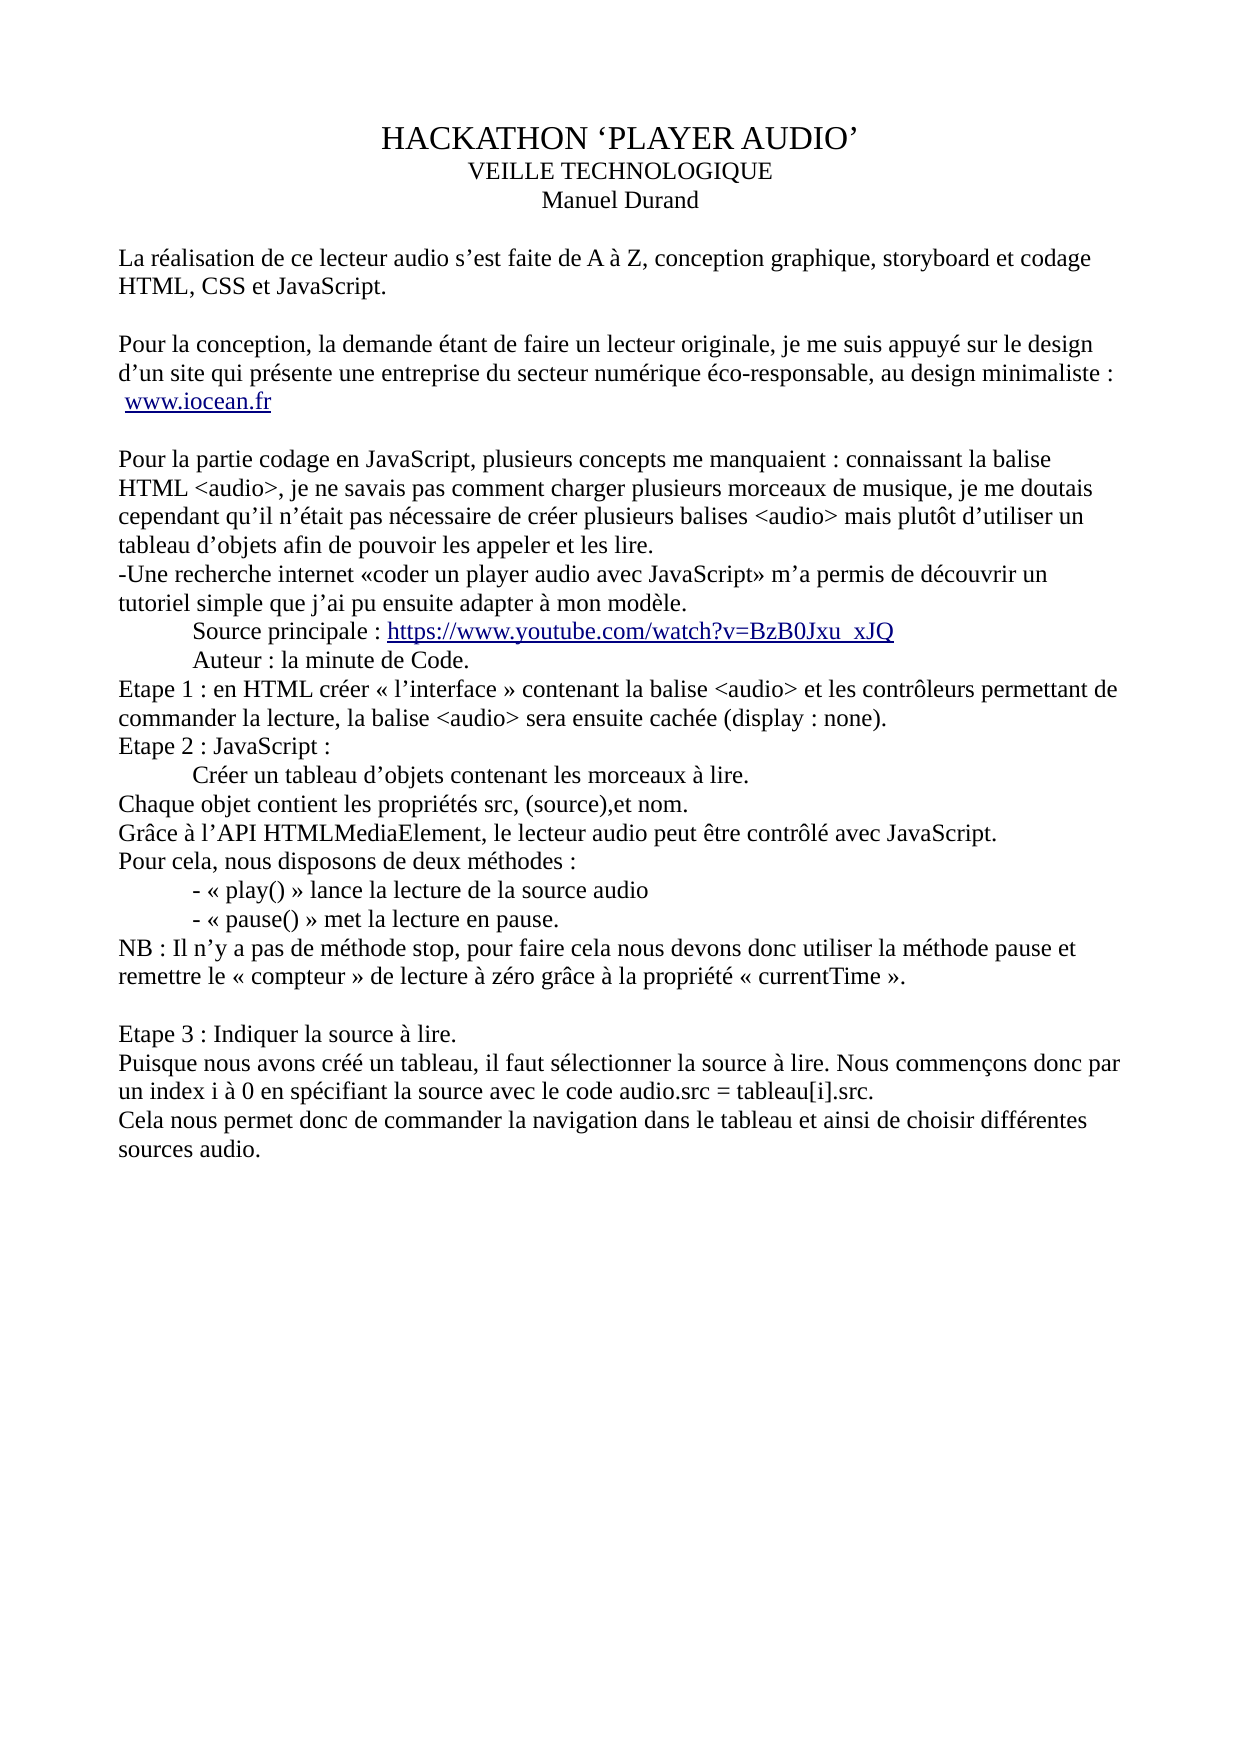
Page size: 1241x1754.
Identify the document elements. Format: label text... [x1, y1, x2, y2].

text Pour la partie codage en JavaScript, plusieurs concepts me manquaient : connaissant la balise HTML <audio>, je ne savais pas comment charger plusieurs morceaux de musique, je me doutais cependant qu’il n’était pas nécessaire de créer plusieurs balises <audio> mais plutôt d’utiliser un tableau d’objets afin de pouvoir les appeler et les lire. [118, 444, 1122, 559]
text HACKATHON ‘PLAYER AUDIO’ [118, 118, 1122, 156]
text Grâce à l’API HTMLMediaElement, le lecteur audio peut être contrôlé avec JavaScript. [118, 818, 1122, 846]
text NB : Il n’y a pas de méthode stop, pour faire cela nous devons donc utiliser la méthode pause et remettre le « compteur » de lecture à zéro grâce à la propriété « currentTime ». [118, 933, 1122, 990]
text Chaque objet contient les propriétés src, (source),et nom. [118, 789, 1122, 818]
text -Une recherche internet «coder un player audio avec JavaScript» m’a permis de découvrir un tutoriel simple que j’ai pu ensuite adapter à mon modèle. [118, 559, 1122, 616]
text Puisque nous avons créé un tableau, il faut sélectionner la source à lire. Nous commençons donc par un index i à 0 en spécifiant la source avec le code audio.src = tableau[i].src. [118, 1048, 1122, 1105]
text Pour cela, nous disposons de deux méthodes : [118, 846, 1122, 875]
text Pour la conception, la demande étant de faire un lecteur originale, je me suis appuyé sur le design d’un site qui présente une entreprise du secteur numérique éco-responsable, au design minimaliste : [118, 329, 1122, 386]
text VEILLE TECHNOLOGIQUE [118, 156, 1122, 185]
text Cela nous permet donc de commander la navigation dans le tableau et ainsi de choisir différentes sources audio. [118, 1105, 1122, 1163]
text - « play() » lance la lecture de la source audio [118, 875, 1122, 904]
text - « pause() » met la lecture en pause. [118, 904, 1122, 933]
text La réalisation de ce lecteur audio s’est faite de A à Z, conception graphique, storyboard et codage HTML, CSS et JavaScript. [118, 243, 1122, 300]
text Etape 2 : JavaScript : [118, 731, 1122, 760]
text Source principale : https://www.youtube.com/watch?v=BzB0Jxu_xJQ [118, 616, 1122, 645]
text Auteur : la minute de Code. Etape 1 : en HTML créer « l’interface » contenant la balise <audio> et les contrôleurs permettant de commander la lecture, la balise <audio> sera ensuite cachée (display : none). [118, 645, 1122, 731]
text Créer un tableau d’objets contenant les morceaux à lire. [118, 760, 1122, 789]
text Manuel Durand [118, 185, 1122, 214]
text Etape 3 : Indiquer la source à lire. [118, 1019, 1122, 1048]
text www.iocean.fr [118, 386, 1122, 415]
